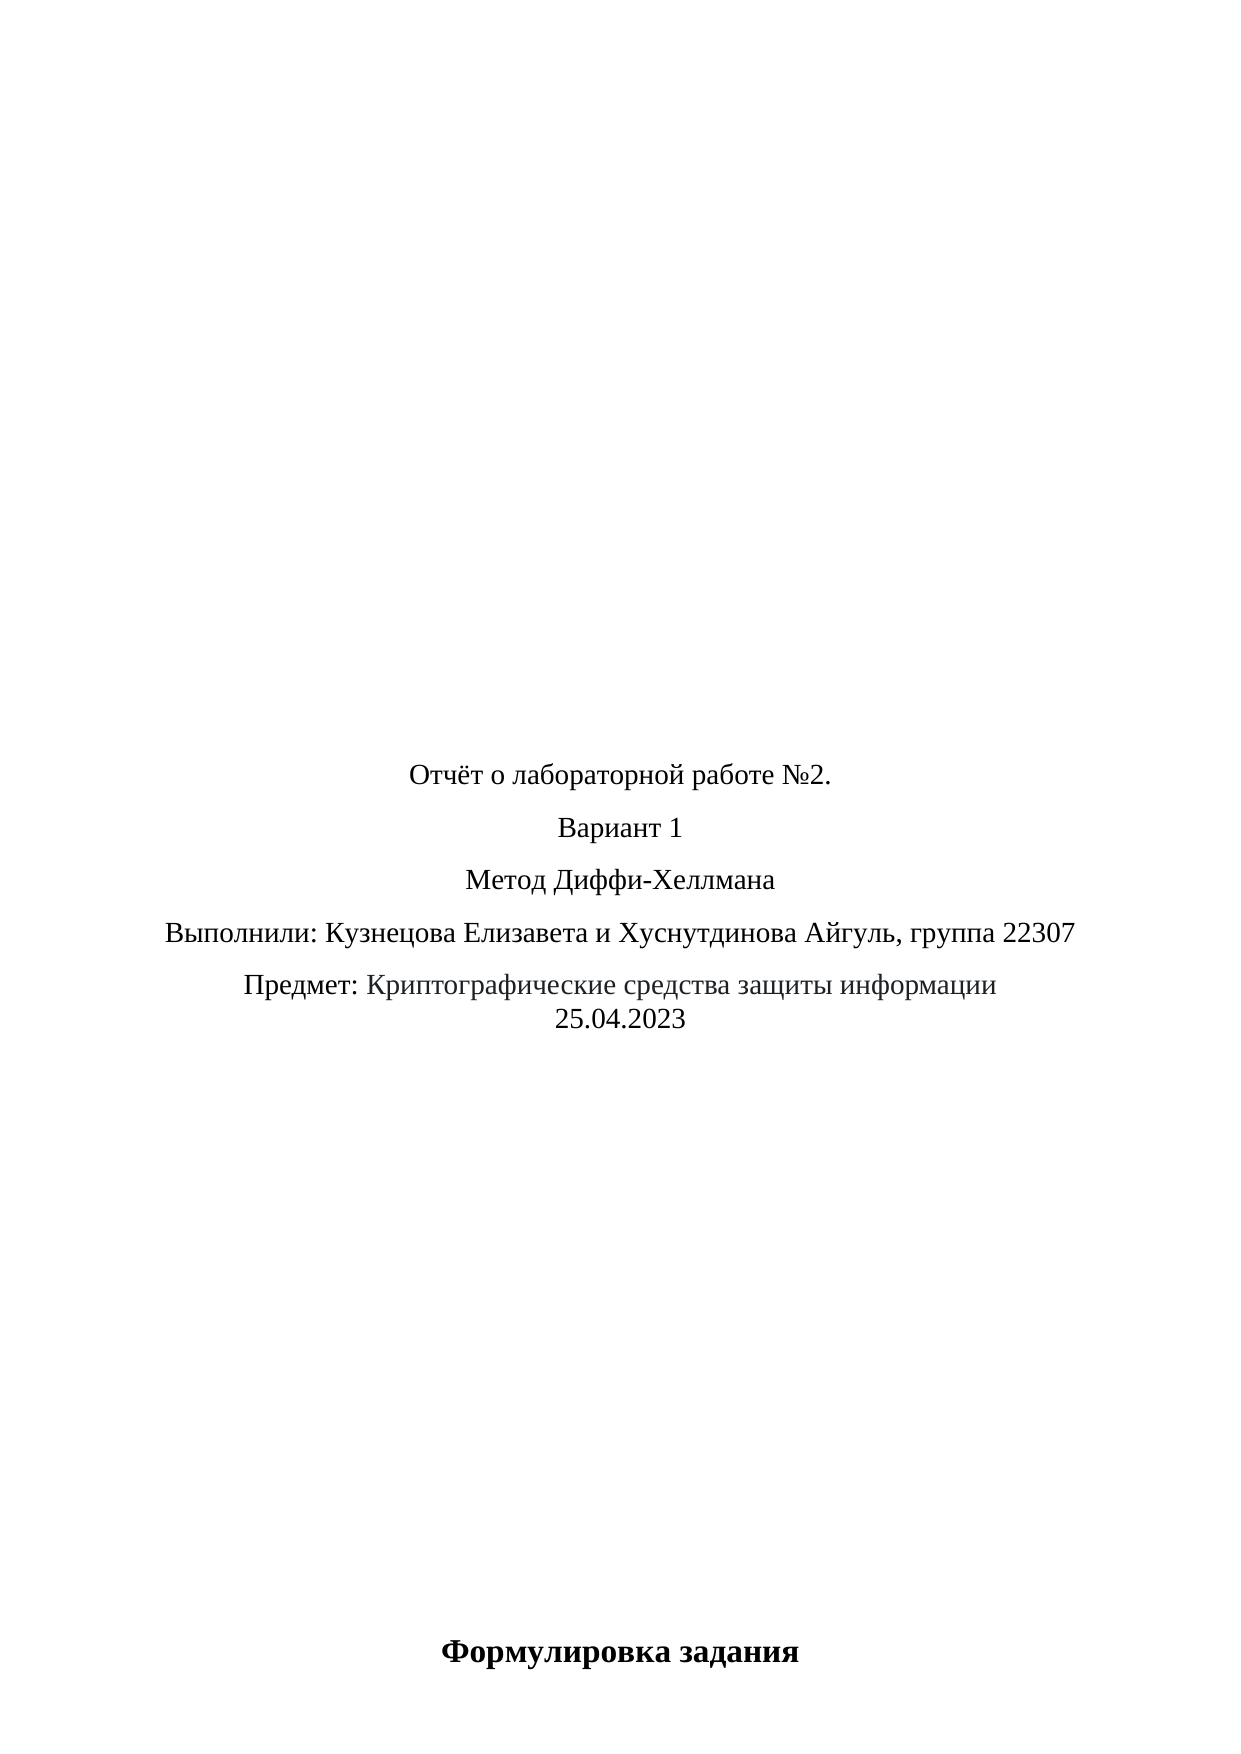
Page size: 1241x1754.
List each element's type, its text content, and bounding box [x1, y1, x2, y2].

text 25.04.2023 [75, 1001, 1165, 1034]
text Метод Диффи-Хеллмана [75, 862, 1165, 896]
text Формулировка задания [75, 1631, 1165, 1669]
subtitle Предмет: Криптографические средства защиты информации [75, 967, 1165, 1001]
text Выполнили: Кузнецова Елизавета и Хуснутдинова Айгуль, группа 22307 [75, 915, 1165, 948]
text Отчёт о лабораторной работе №2. [75, 757, 1165, 791]
text Вариант 1 [75, 810, 1165, 843]
